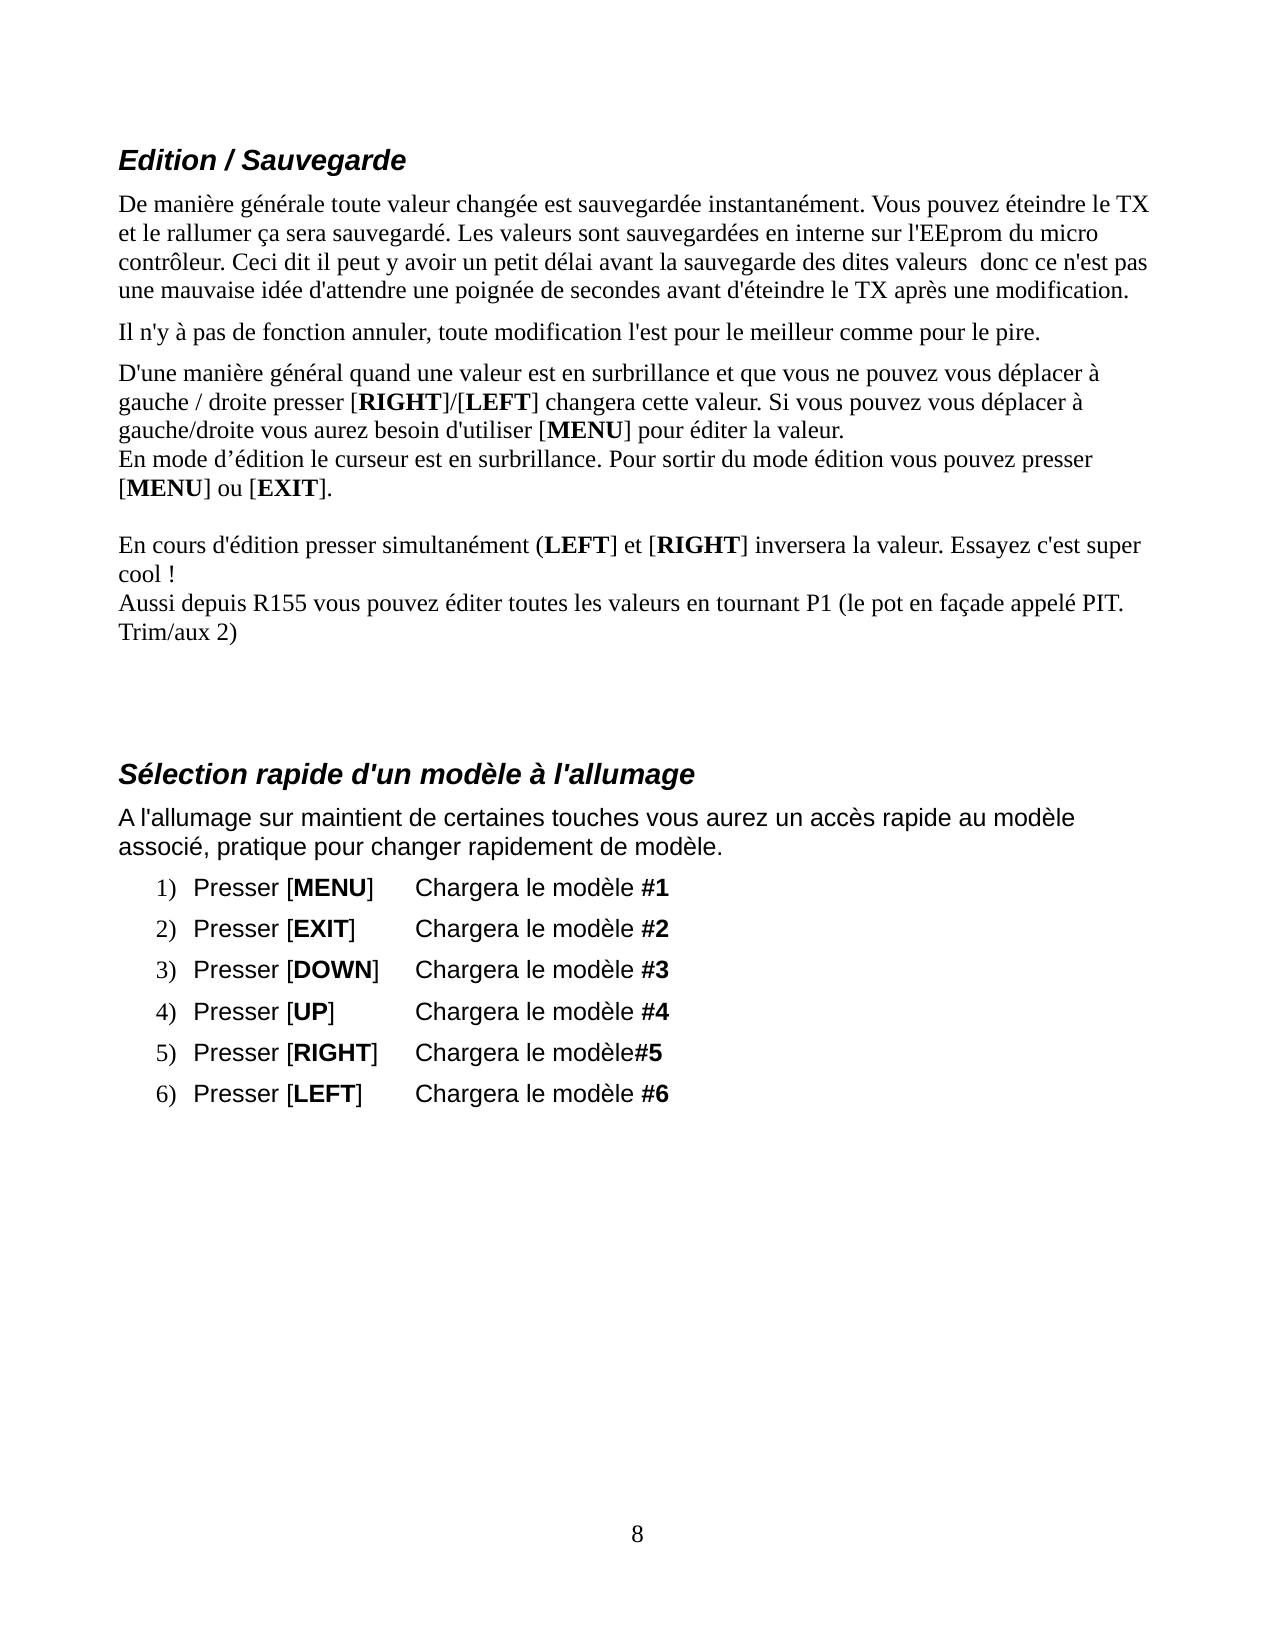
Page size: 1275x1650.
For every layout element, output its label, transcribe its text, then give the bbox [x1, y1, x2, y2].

text De manière générale toute valeur changée est sauvegardée instantanément. Vous pouvez éteindre le TX et le rallumer ça sera sauvegardé. Les valeurs sont sauvegardées en interne sur l'EEprom du micro contrôleur. Ceci dit il peut y avoir un petit délai avant la sauvegarde des dites valeurs donc ce n'est pas une mauvaise idée d'attendre une poignée de secondes avant d'éteindre le TX après une modification. [118, 189, 1157, 304]
list Presser [UP] Chargera le modèle #4 [156, 997, 1157, 1026]
subtitle Sélection rapide d'un modèle à l'allumage [118, 757, 1157, 790]
list Presser [EXIT] Chargera le modèle #2 [156, 914, 1157, 943]
text D'une manière général quand une valeur est en surbrillance et que vous ne pouvez vous déplacer à gauche / droite presser [RIGHT]/[LEFT] changera cette valeur. Si vous pouvez vous déplacer à gauche/droite vous aurez besoin d'utiliser [MENU] pour éditer la valeur. [118, 358, 1157, 444]
text Il n'y à pas de fonction annuler, toute modification l'est pour le meilleur comme pour le pire. [118, 317, 1157, 345]
text En cours d'édition presser simultanément (LEFT] et [RIGHT] inversera la valeur. Essayez c'est super cool ! [118, 530, 1157, 588]
list Presser [RIGHT] Chargera le modèle#5 [156, 1038, 1157, 1067]
text Aussi depuis R155 vous pouvez éditer toutes les valeurs en tournant P1 (le pot en façade appelé PIT. Trim/aux 2) [118, 588, 1157, 645]
list Presser [DOWN] Chargera le modèle #3 [156, 955, 1157, 984]
text A l'allumage sur maintient de certaines touches vous aurez un accès rapide au modèle associé, pratique pour changer rapidement de modèle. [118, 803, 1157, 860]
list Presser [LEFT] Chargera le modèle #6 [156, 1079, 1157, 1108]
subtitle Edition / Sauvegarde [118, 143, 1157, 177]
list Presser [MENU] Chargera le modèle #1 [156, 873, 1157, 902]
text En mode d’édition le curseur est en surbrillance. Pour sortir du mode édition vous pouvez presser [MENU] ou [EXIT]. [118, 444, 1157, 502]
